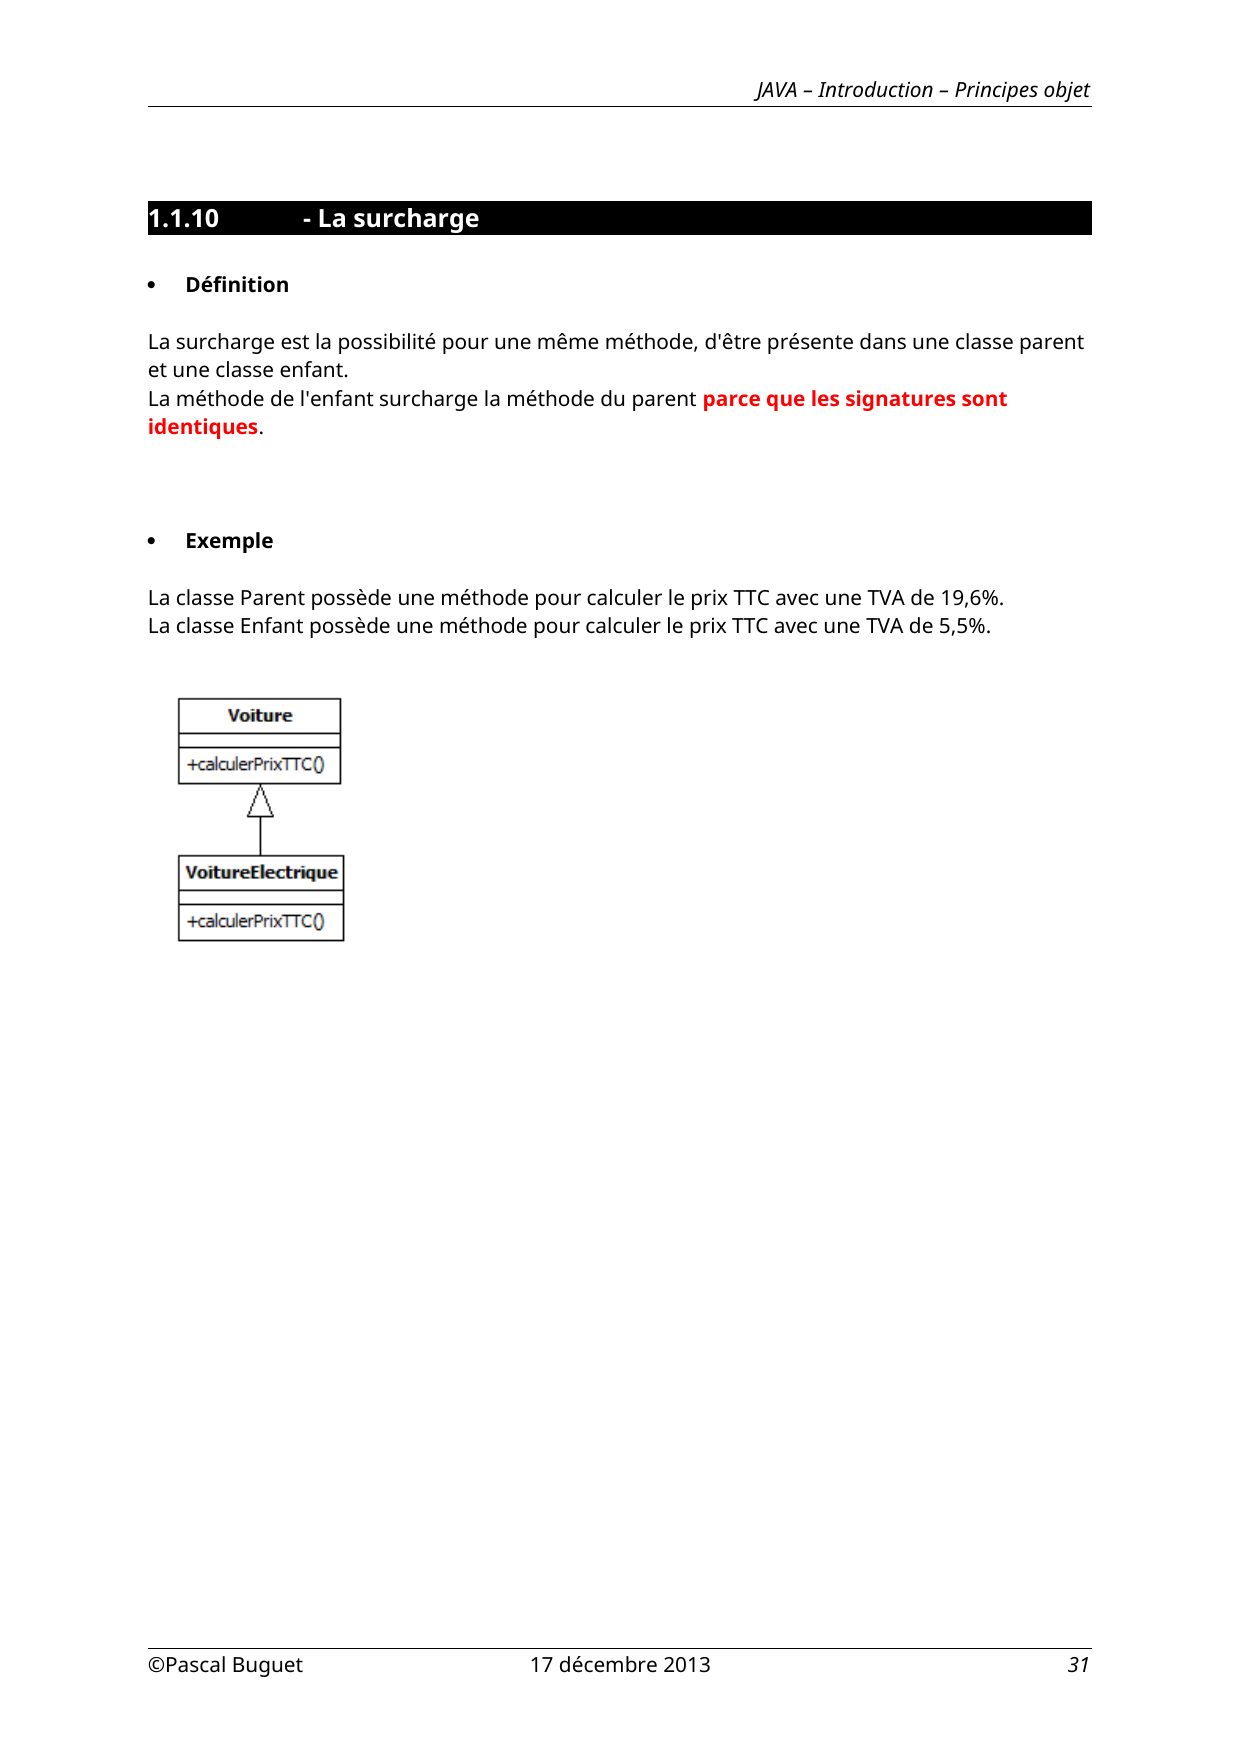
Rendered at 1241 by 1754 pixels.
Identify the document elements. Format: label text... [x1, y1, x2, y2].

text La surcharge est la possibilité pour une même méthode, d'être présente dans une classe parent et une classe enfant. [148, 327, 1092, 384]
text La classe Enfant possède une méthode pour calculer le prix TTC avec une TVA de 5,5%. [148, 611, 1092, 639]
text La classe Parent possède une méthode pour calculer le prix TTC avec une TVA de 19,6%. [148, 583, 1092, 611]
list Définition [148, 270, 1092, 298]
picture [147, 668, 376, 973]
subtitle - La surcharge [148, 201, 1092, 235]
list Exemple [148, 526, 1092, 554]
text La méthode de l'enfant surcharge la méthode du parent parce que les signatures sont identiques. [148, 384, 1092, 441]
